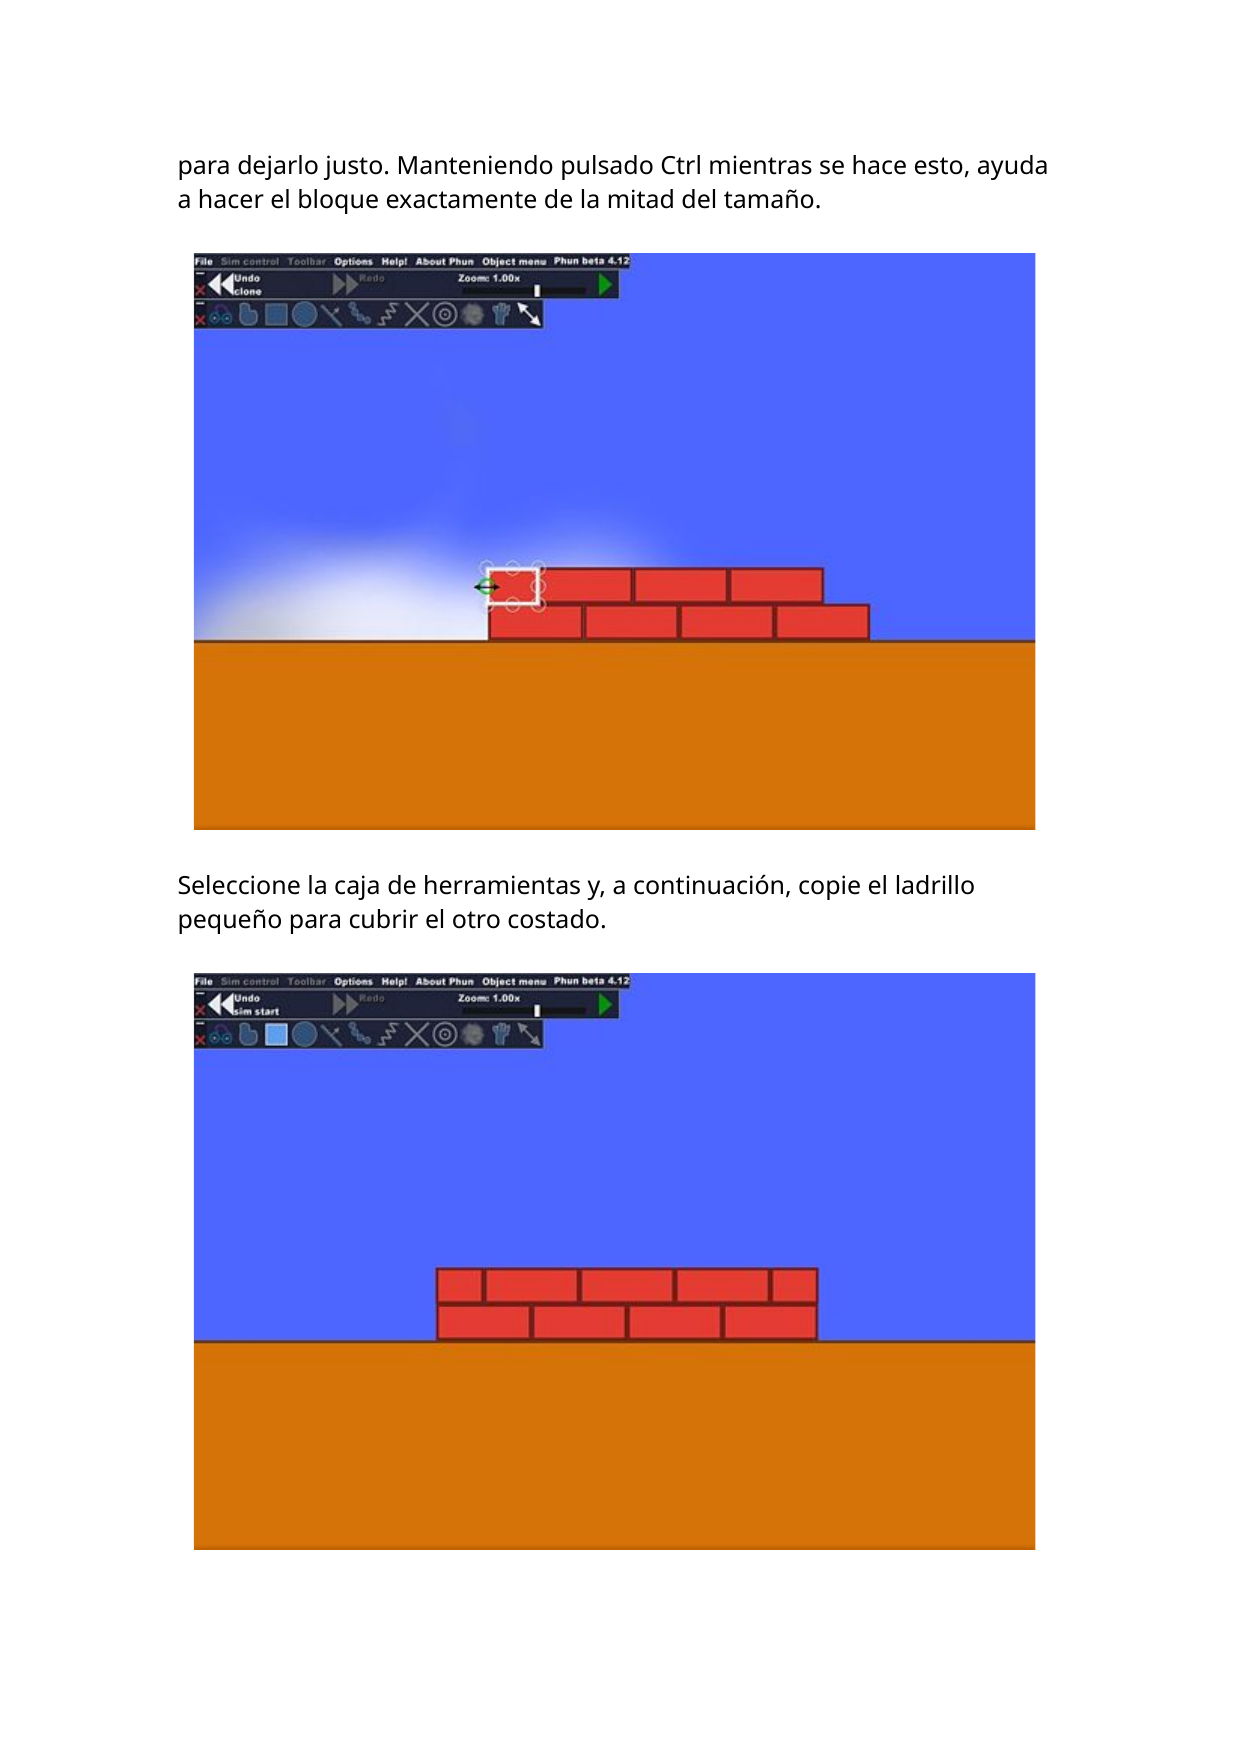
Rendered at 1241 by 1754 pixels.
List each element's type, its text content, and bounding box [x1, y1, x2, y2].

picture [193, 973, 1036, 1550]
text para dejarlo justo. Manteniendo pulsado Ctrl mientras se hace esto, ayuda a hacer el bloque exactamente de la mitad del tamaño. [177, 148, 1063, 216]
text Seleccione la caja de herramientas y, a continuación, copie el ladrillo pequeño para cubrir el otro costado. [177, 868, 1063, 936]
picture [193, 253, 1036, 830]
